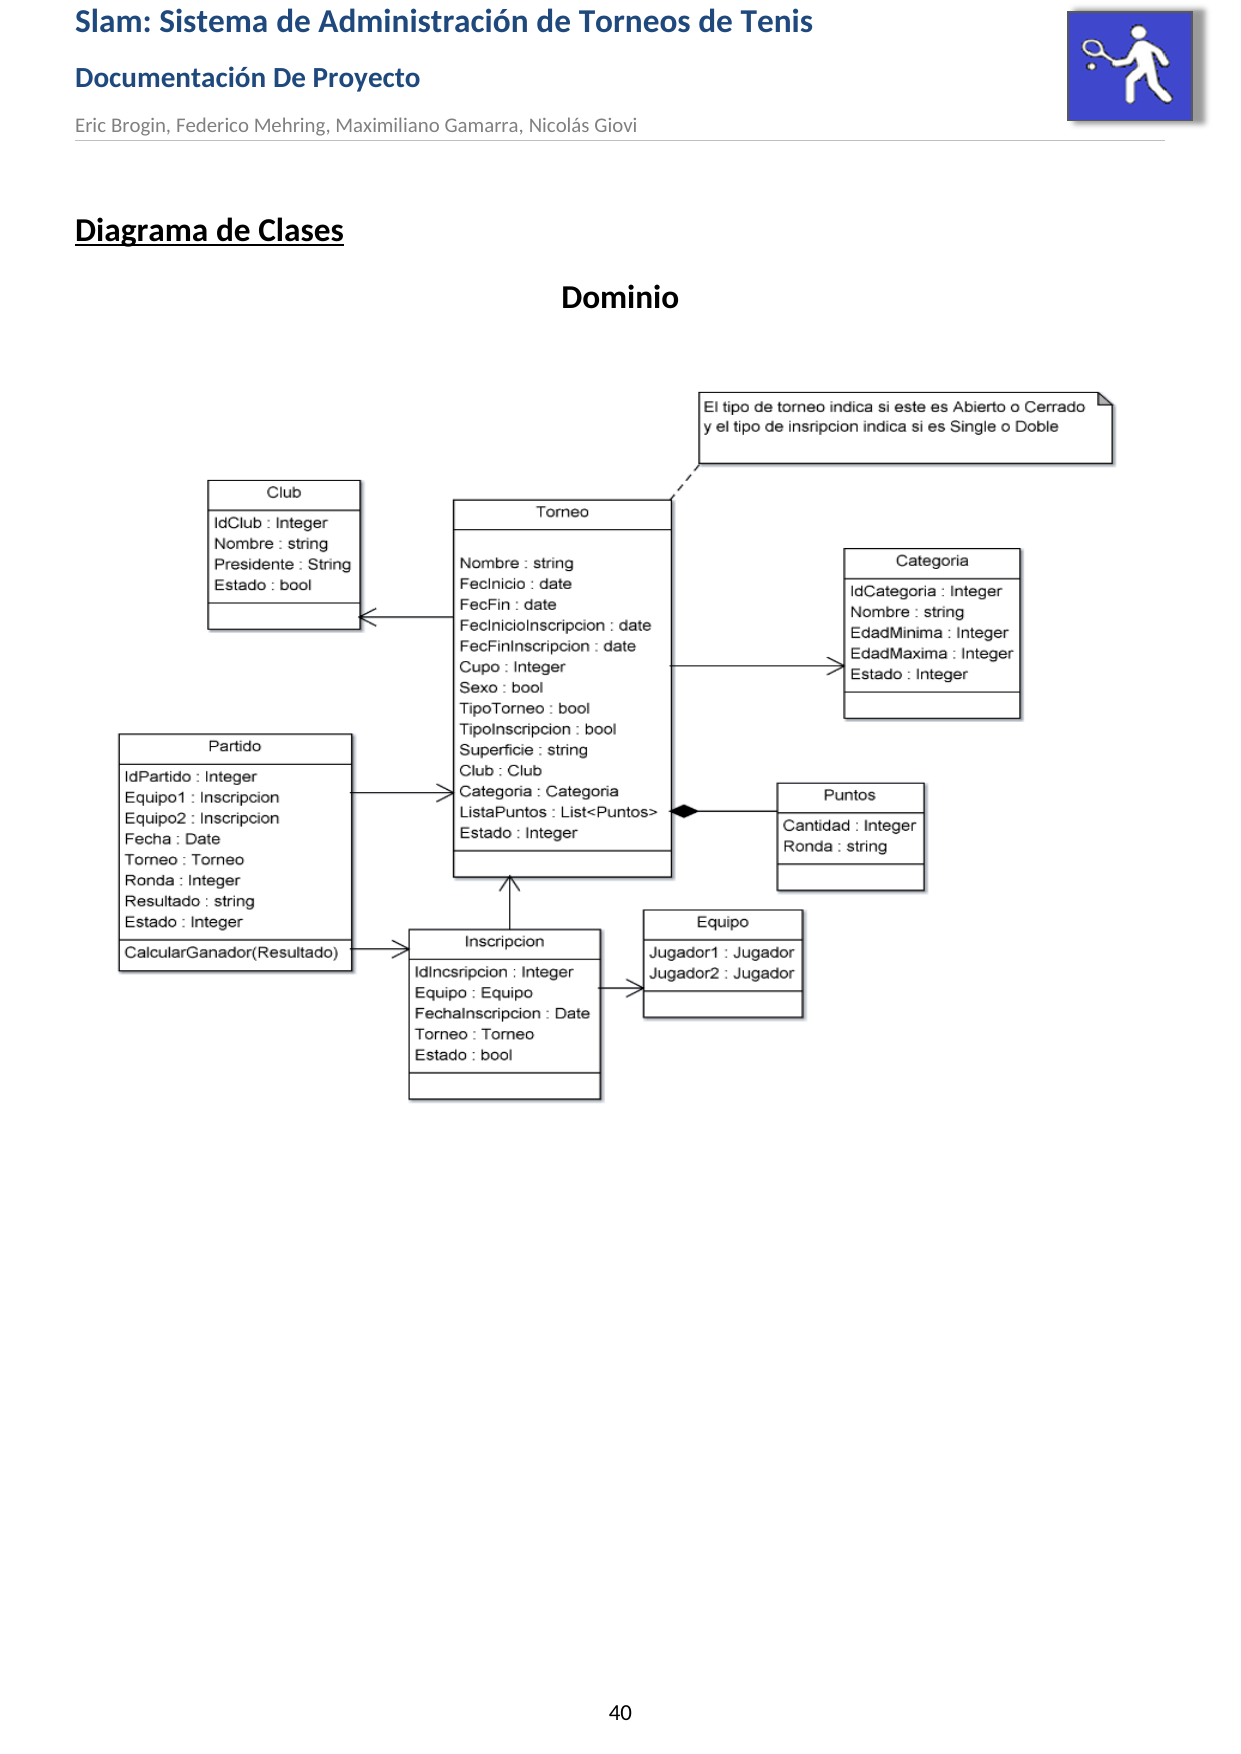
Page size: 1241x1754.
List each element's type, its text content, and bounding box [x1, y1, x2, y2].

picture [114, 372, 1126, 1118]
text Dominio [75, 276, 1165, 317]
picture [1065, 1, 1214, 131]
text Diagrama de Clases [75, 209, 1165, 249]
